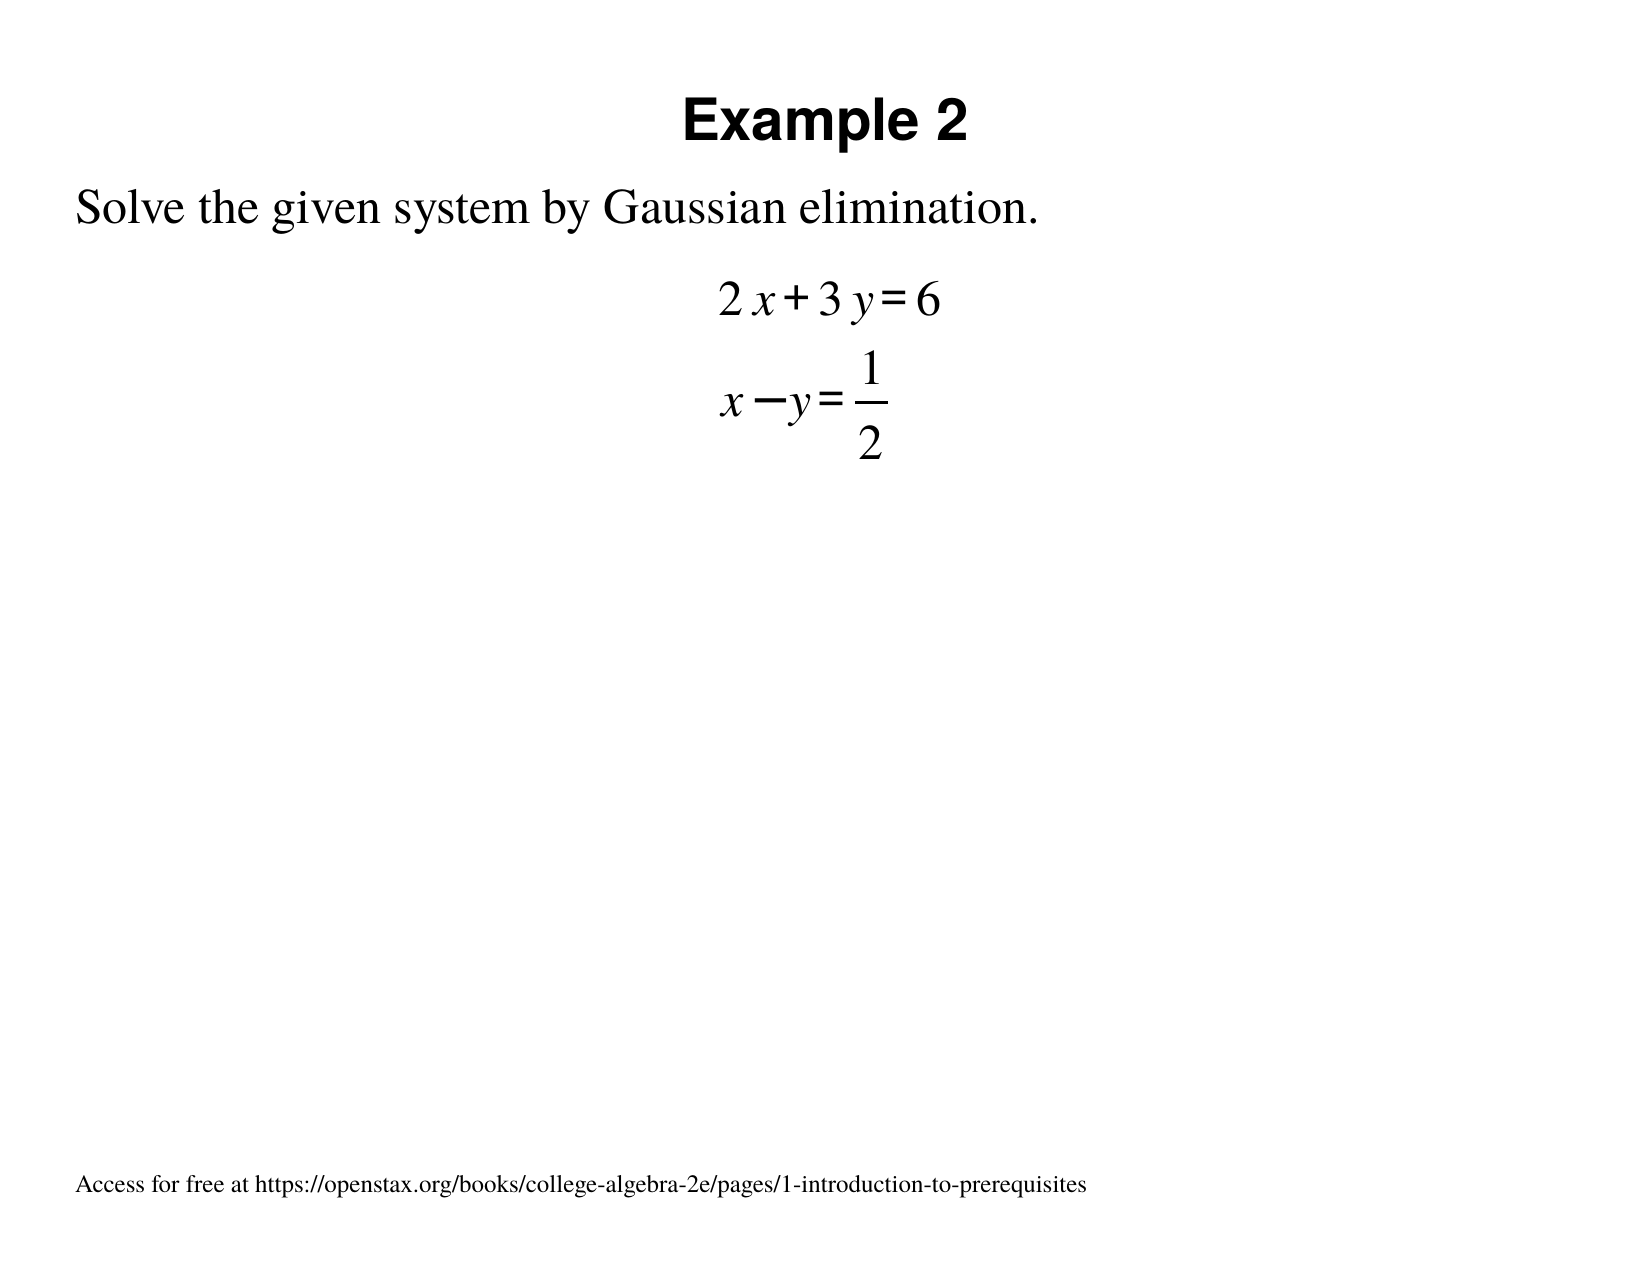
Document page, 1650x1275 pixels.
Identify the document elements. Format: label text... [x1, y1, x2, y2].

title Example 2 [75, 75, 1575, 158]
text Solve the given system by Gaussian elimination. [75, 171, 1575, 237]
